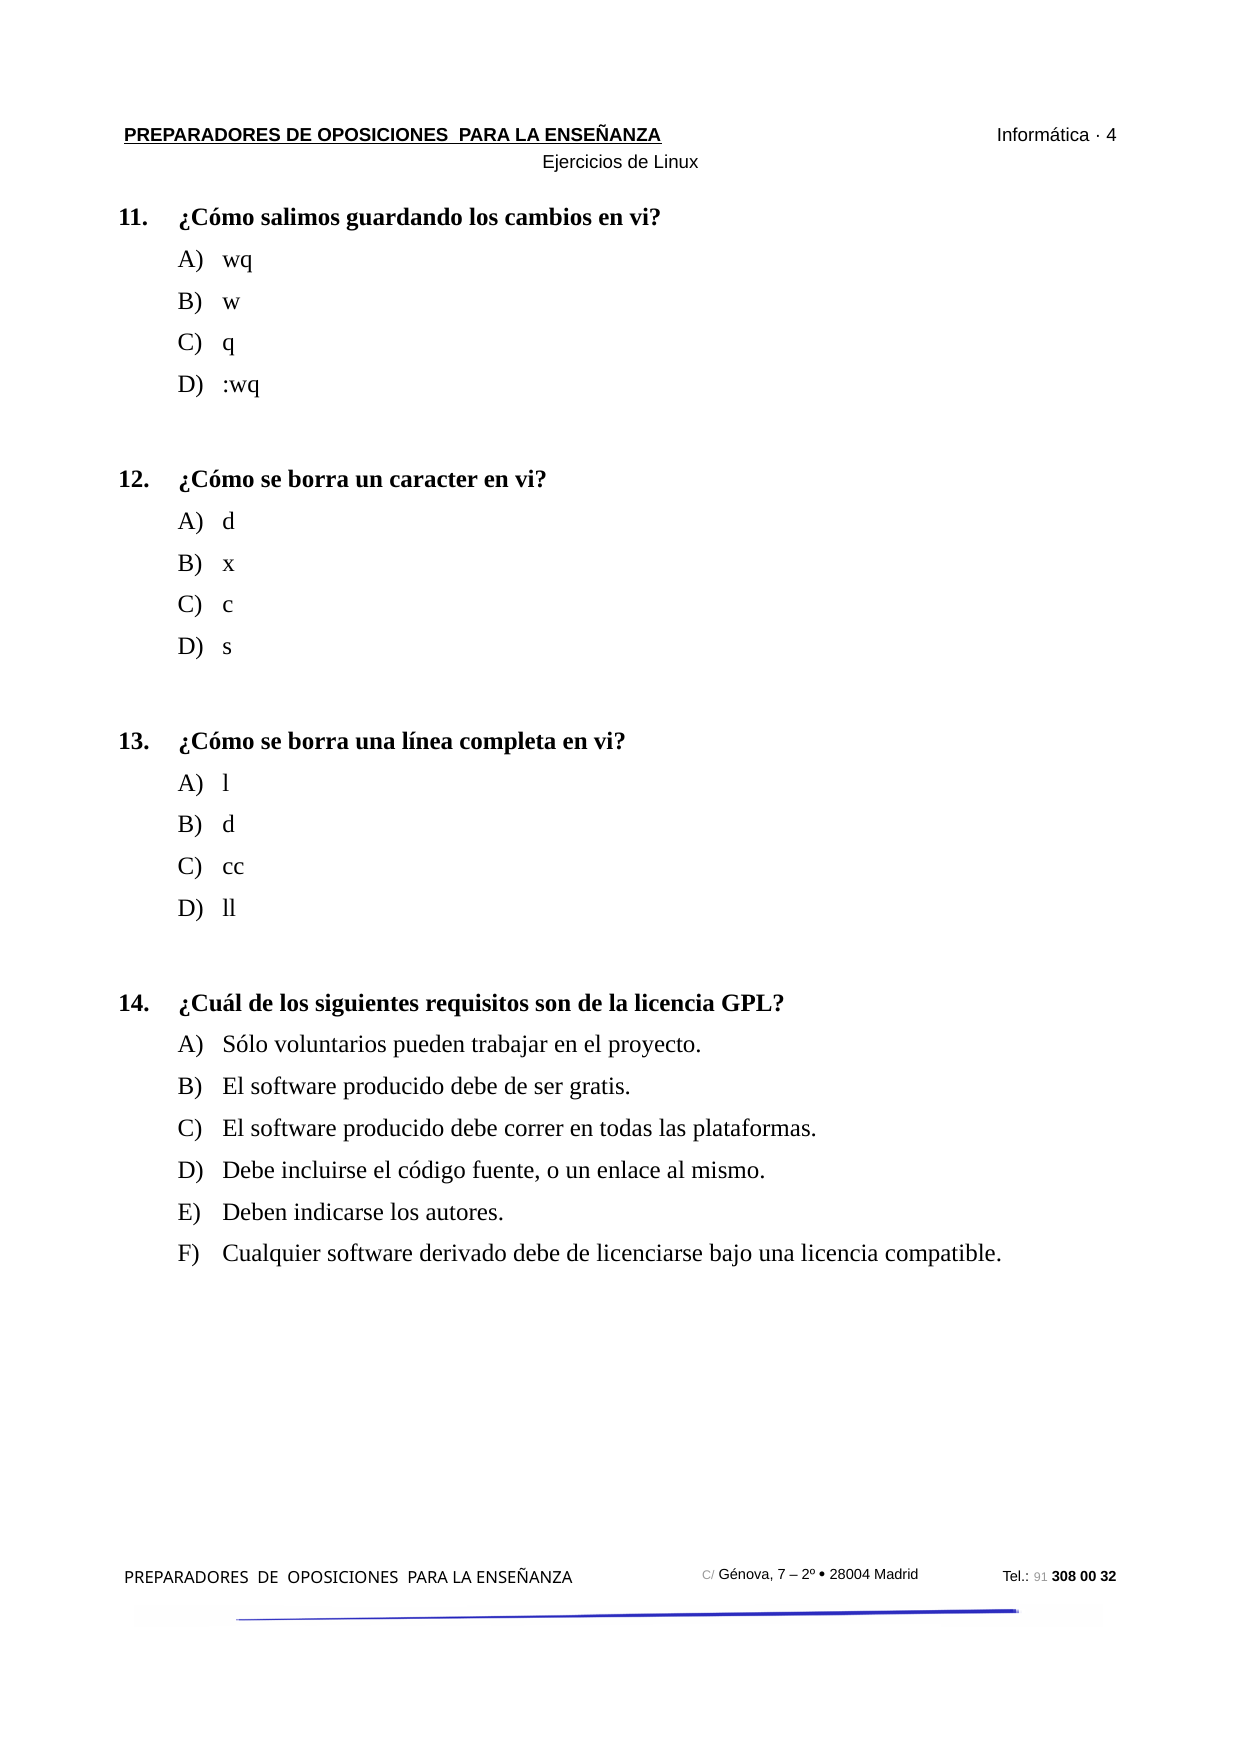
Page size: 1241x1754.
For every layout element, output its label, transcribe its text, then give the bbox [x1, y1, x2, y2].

subtitle ll [177, 893, 1122, 922]
subtitle ¿Cómo se borra una línea completa en vi? [118, 726, 1122, 755]
subtitle s [177, 631, 1122, 660]
subtitle c [177, 589, 1122, 618]
subtitle ¿Cómo se borra un caracter en vi? [118, 464, 1122, 493]
subtitle Deben indicarse los autores. [177, 1197, 1122, 1225]
subtitle ¿Cómo salimos guardando los cambios en vi? [118, 202, 1122, 231]
subtitle q [177, 327, 1122, 356]
subtitle x [177, 548, 1122, 576]
subtitle ¿Cuál de los siguientes requisitos son de la licencia GPL? [118, 988, 1122, 1017]
subtitle Debe incluirse el código fuente, o un enlace al mismo. [177, 1155, 1122, 1184]
subtitle d [177, 506, 1122, 534]
picture [134, 1602, 1103, 1627]
subtitle cc [177, 851, 1122, 880]
subtitle l [177, 768, 1122, 796]
subtitle d [177, 809, 1122, 838]
subtitle w [177, 286, 1122, 314]
subtitle :wq [177, 369, 1122, 398]
subtitle Cualquier software derivado debe de licenciarse bajo una licencia compatible. [177, 1238, 1122, 1267]
subtitle Sólo voluntarios pueden trabajar en el proyecto. [177, 1029, 1122, 1058]
subtitle El software producido debe de ser gratis. [177, 1071, 1122, 1100]
subtitle wq [177, 244, 1122, 273]
subtitle El software producido debe correr en todas las plataformas. [177, 1113, 1122, 1142]
